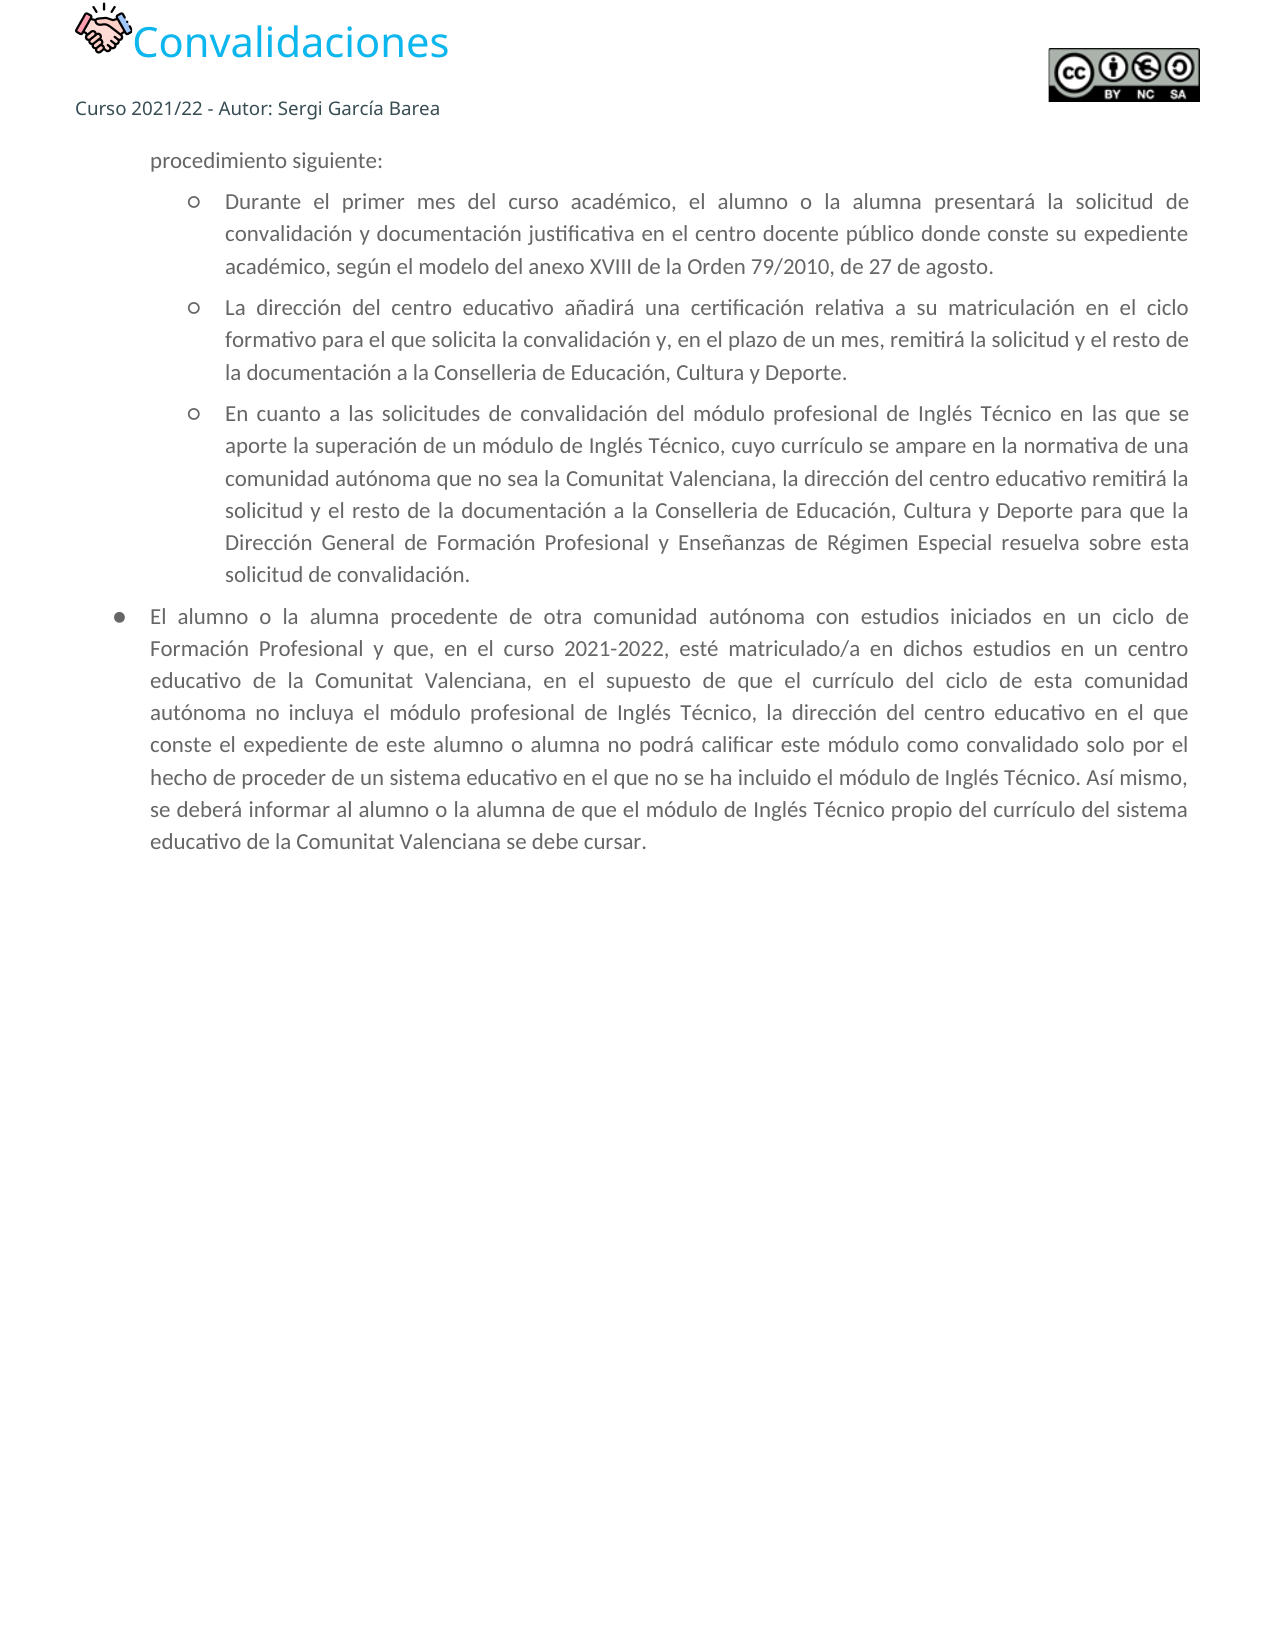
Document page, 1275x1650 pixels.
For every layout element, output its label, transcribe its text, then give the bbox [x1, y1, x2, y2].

list La dirección del centro educativo añadirá una certificación relativa a su matriculación en el ciclo formativo para el que solicita la convalidación y, en el plazo de un mes, remitirá la solicitud y el resto de la documentación a la Conselleria de Educación, Cultura y Deporte. [187, 293, 1191, 386]
picture [1048, 48, 1200, 102]
list Durante el primer mes del curso académico, el alumno o la alumna presentará la solicitud de convalidación y documentación justificativa en el centro docente público donde conste su expediente académico, según el modelo del anexo XVIII de la Orden 79/2010, de 27 de agosto. [187, 187, 1191, 280]
picture [75, 0, 133, 57]
list El alumno o la alumna procedente de otra comunidad autónoma con estudios iniciados en un ciclo de Formación Profesional y que, en el curso 2021-2022, esté matriculado/a en dichos estudios en un centro educativo de la Comunitat Valenciana, en el supuesto de que el currículo del ciclo de esta comunidad autónoma no incluya el módulo profesional de Inglés Técnico, la dirección del centro educativo en el que conste el expediente de este alumno o alumna no podrá calificar este módulo como convalidado solo por el hecho de proceder de un sistema educativo en el que no se ha incluido el módulo de Inglés Técnico. Así mismo, se deberá informar al alumno o la alumna de que el módulo de Inglés Técnico propio del currículo del sistema educativo de la Comunitat Valenciana se debe cursar. [112, 602, 1191, 855]
list procedimiento siguiente: [112, 146, 1191, 174]
list En cuanto a las solicitudes de convalidación del módulo profesional de Inglés Técnico en las que se aporte la superación de un módulo de Inglés Técnico, cuyo currículo se ampare en la normativa de una comunidad autónoma que no sea la Comunitat Valenciana, la dirección del centro educativo remitirá la solicitud y el resto de la documentación a la Conselleria de Educación, Cultura y Deporte para que la Dirección General de Formación Profesional y Enseñanzas de Régimen Especial resuelva sobre esta solicitud de convalidación. [187, 399, 1191, 588]
